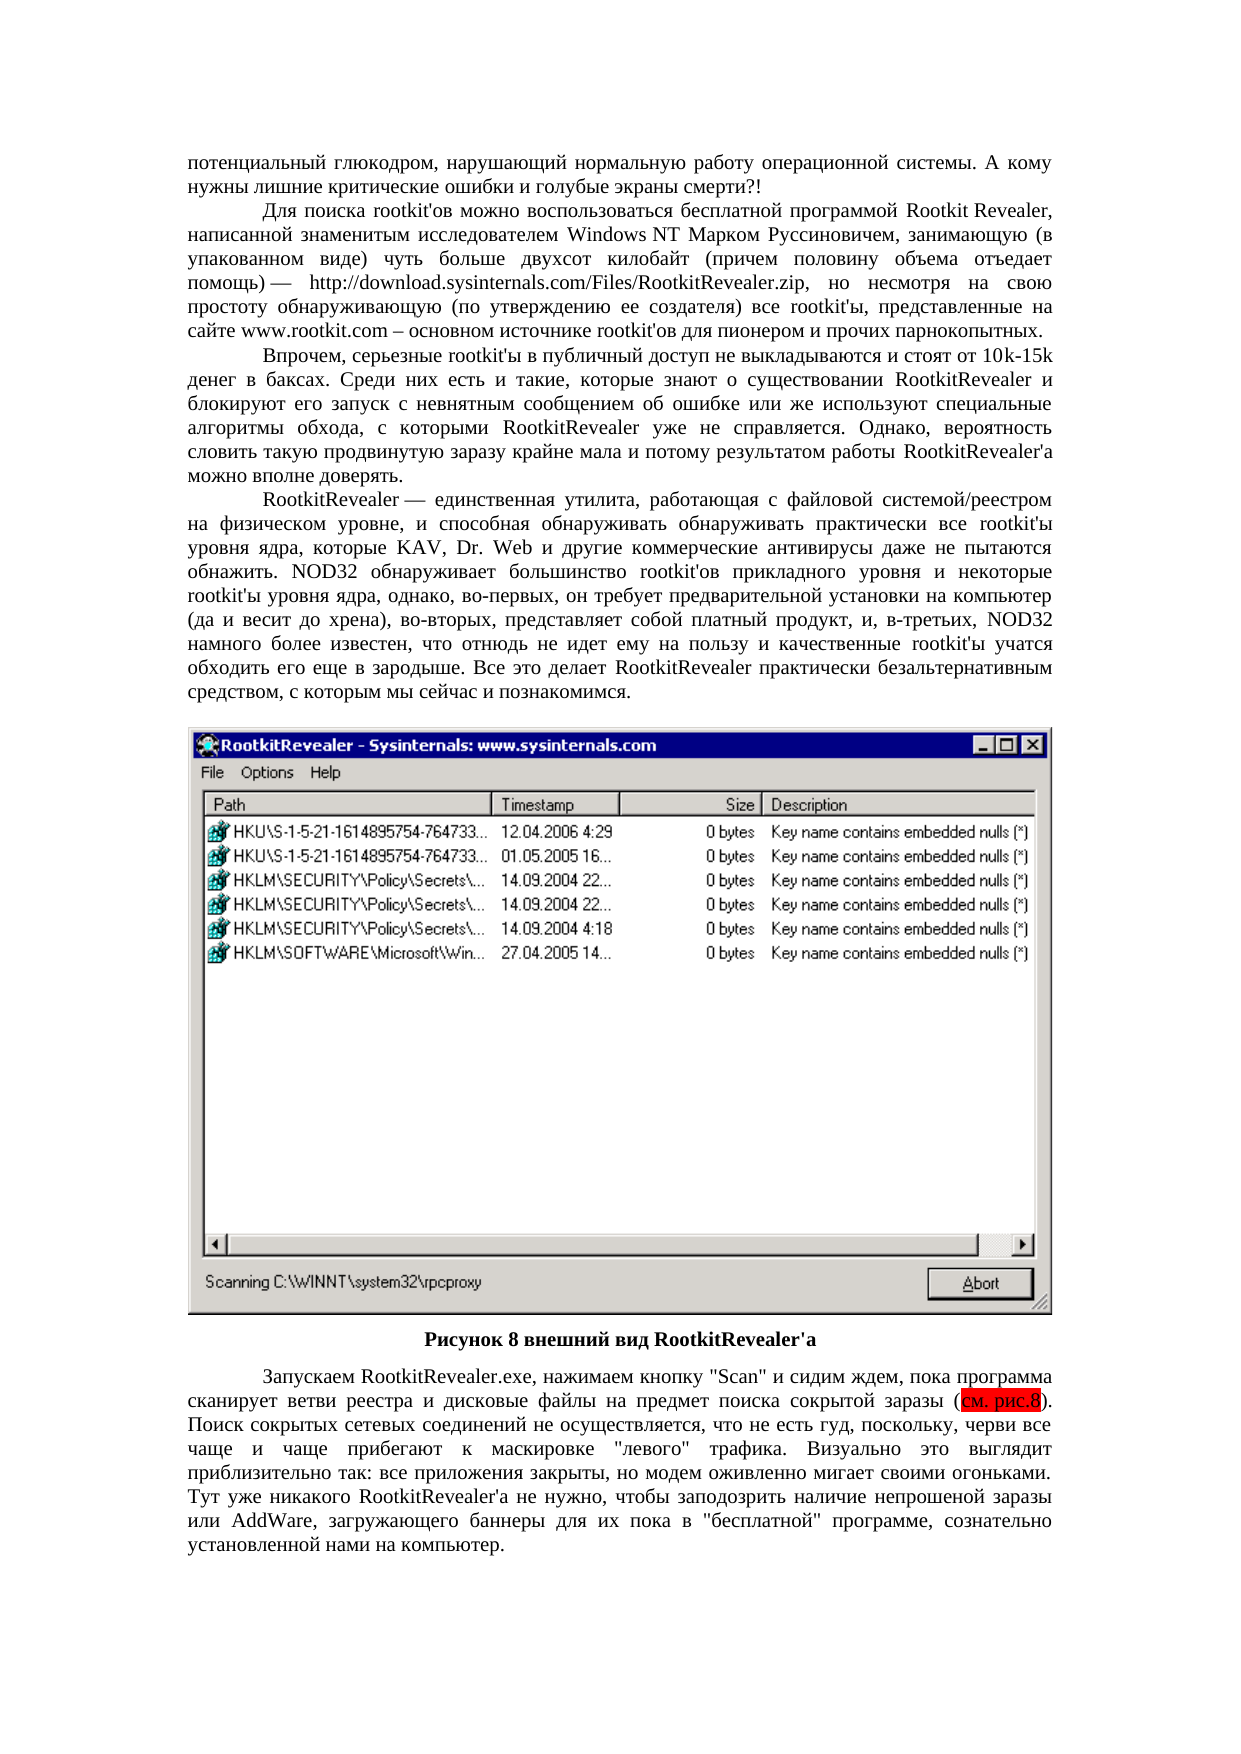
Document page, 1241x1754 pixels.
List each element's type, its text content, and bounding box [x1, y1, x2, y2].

picture [188, 727, 1053, 1315]
text потенциальный глюкодром, нарушающий нормальную работу операционной системы. А кому нужны лишние критические ошибки и голубые экраны смерти?! [187, 150, 1053, 198]
text Запускаем RootkitRevealer.exe, нажимаем кнопку "Scan" и сидим ждем, пока программа сканирует ветви реестра и дисковые файлы на предмет поиска сокрытой заразы (см. рис.8). Поиск сокрытых сетевых соединений не осуществляется, что не есть гуд, поскольку, черви все чаще и чаще прибегают к маскировке "левого" трафика. Визуально это выглядит приблизительно так: все приложения закрыты, но модем оживленно мигает своими огоньками. Тут уже никакого RootkitRevealer'а не нужно, чтобы заподозрить наличие непрошеной заразы или AddWare, загружающего баннеры для их пока в "бесплатной" программе, сознательно установленной нами на компьютер. [187, 1364, 1053, 1556]
text RootkitRevealer — единственная утилита, работающая с файловой системой/реестром на физическом уровне, и способная обнаруживать обнаруживать практически все rootkit'ы уровня ядра, которые KAV, Dr. Web и другие коммерческие антивирусы даже не пытаются обнажить. NOD32 обнаруживает большинство rootkit'ов прикладного уровня и некоторые rootkit'ы уровня ядра, однако, во-первых, он требует предварительной установки на компьютер (да и весит до хрена), во-вторых, представляет собой платный продукт, и, в-третьих, NOD32 намного более известен, что отнюдь не идет ему на пользу и качественные rootkit'ы учатся обходить его еще в зародыше. Все это делает RootkitRevealer практически безальтернативным средством, с которым мы сейчас и познакомимся. [187, 487, 1053, 703]
text Рисунок 8 внешний вид RootkitRevealer'а [187, 1327, 1053, 1351]
text Для поиска rootkit'ов можно воспользоваться бесплатной программой Rootkit Revealer, написанной знаменитым исследователем Windows NT Марком Руссиновичем, занимающую (в упакованном виде) чуть больше двухсот килобайт (причем половину объема отъедает помощь) — http://download.sysinternals.com/Files/RootkitRevealer.zip, но несмотря на свою простоту обнаруживающую (по утверждению ее создателя) все rootkit'ы, представленные на сайте www.rootkit.com – основном источнике rootkit'ов для пионером и прочих парнокопытных. [187, 198, 1053, 342]
text Впрочем, серьезные rootkit'ы в публичный доступ не выкладываются и стоят от 10k-15k денег в баксах. Среди них есть и такие, которые знают о существовании RootkitRevealer и блокируют его запуск с невнятным сообщением об ошибке или же используют специальные алгоритмы обхода, с которыми RootkitRevealer уже не справляется. Однако, вероятность словить такую продвинутую заразу крайне мала и потому результатом работы RootkitRevealer'а можно вполне доверять. [187, 342, 1053, 487]
